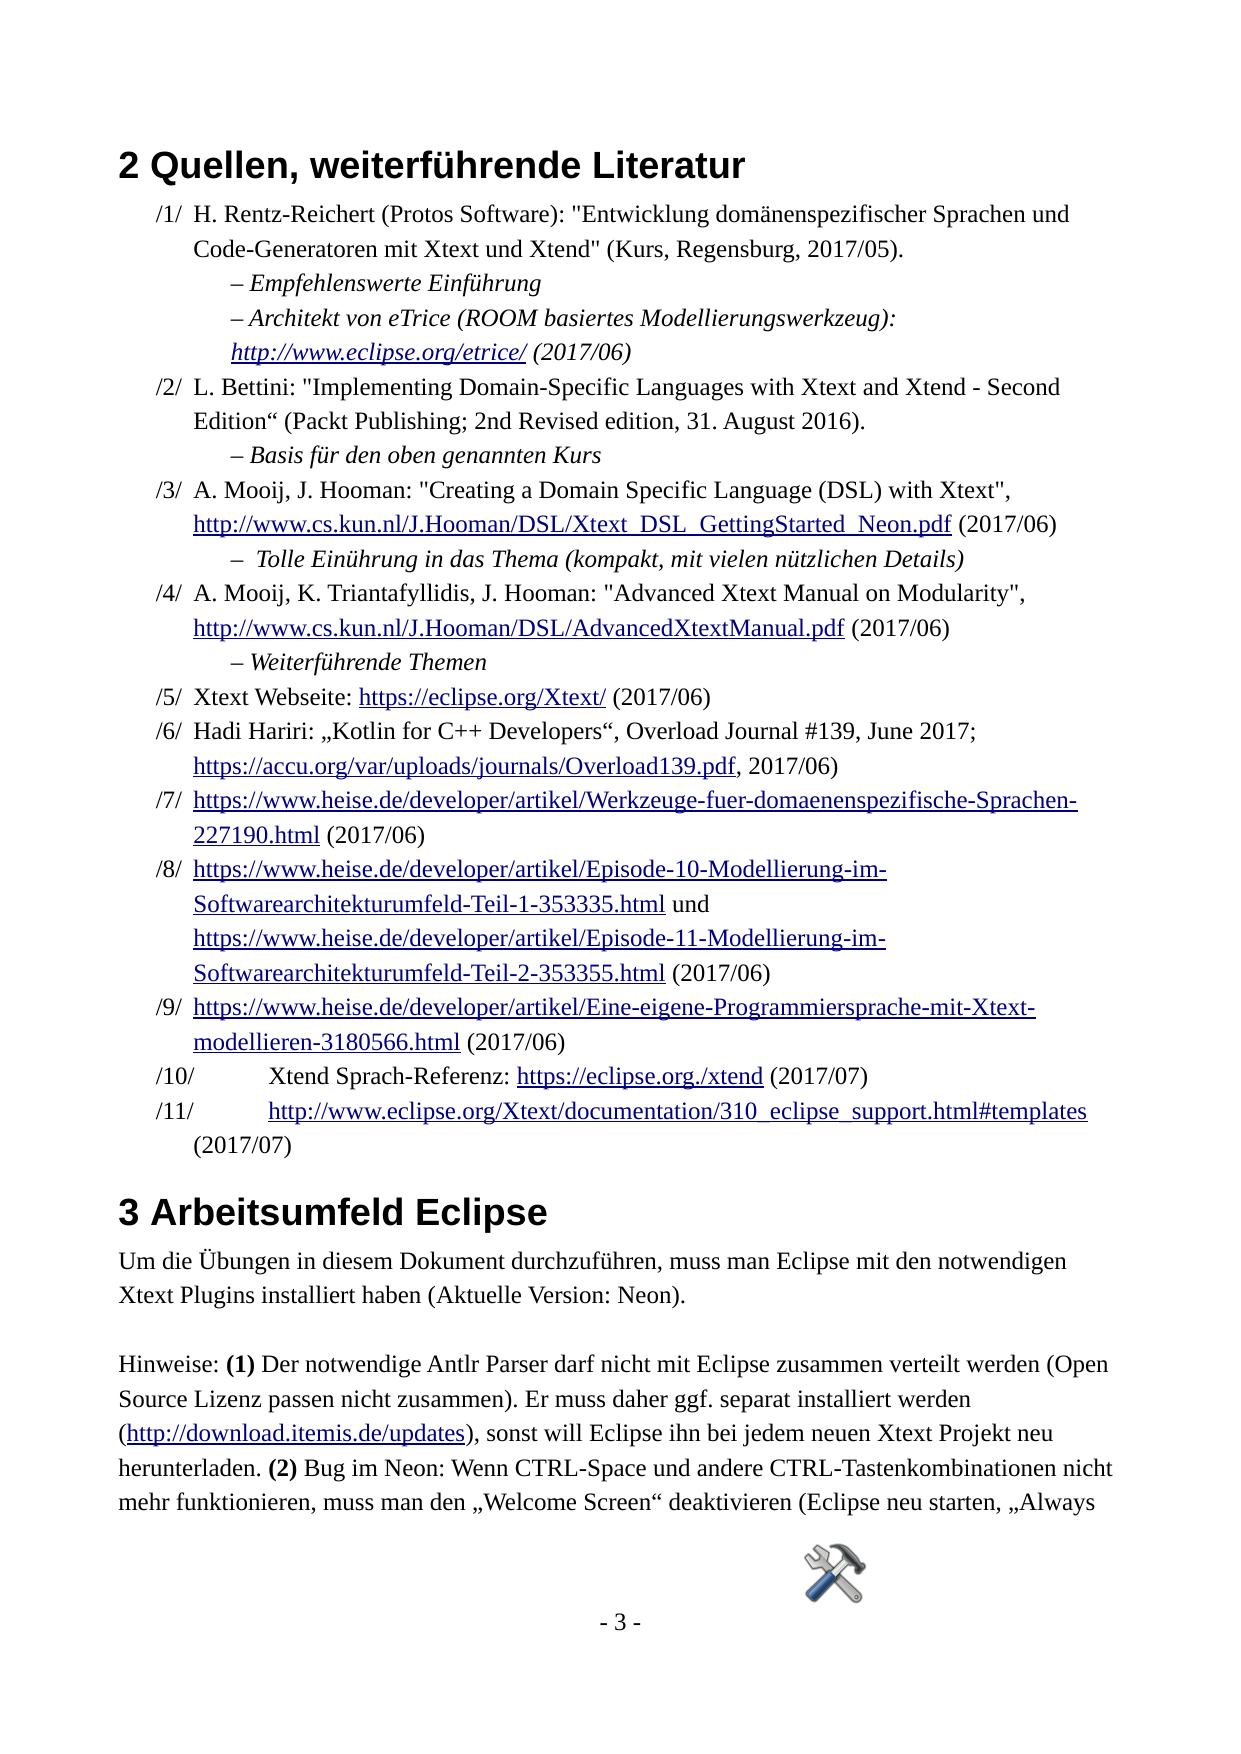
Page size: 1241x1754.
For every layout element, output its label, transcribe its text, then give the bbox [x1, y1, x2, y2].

list H. Rentz-Reichert (Protos Software): "Entwicklung domänenspezifischer Sprachen und Code-Generatoren mit Xtext und Xtend" (Kurs, Regensburg, 2017/05). [156, 199, 1122, 262]
text Um die Übungen in diesem Dokument durchzuführen, muss man Eclipse mit den notwendigen Xtext Plugins installiert haben (Aktuelle Version: Neon). [118, 1246, 1122, 1309]
list A. Mooij, K. Triantafyllidis, J. Hooman: "Advanced Xtext Manual on Modularity", http://www.cs.kun.nl/J.Hooman/DSL/AdvancedXtextManual.pdf (2017/06) [156, 578, 1122, 642]
list https://www.heise.de/developer/artikel/Episode-10-Modellierung-im-Softwarearchitekturumfeld-Teil-1-353335.html und https://www.heise.de/developer/artikel/Episode-11-Modellierung-im-Softwarearchitekturumfeld-Teil-2-353355.html (2017/06) [156, 854, 1122, 987]
list https://www.heise.de/developer/artikel/Eine-eigene-Programmiersprache-mit-Xtext-modellieren-3180566.html (2017/06) [156, 992, 1122, 1056]
subtitle Quellen, weiterführende Literatur [118, 143, 1122, 187]
list – Architekt von eTrice (ROOM basiertes Modellierungswerkzeug): http://www.eclipse.org/etrice/ (2017/06) [193, 303, 1122, 366]
list Xtext Webseite: https://eclipse.org/Xtext/ (2017/06) [156, 682, 1122, 711]
list – Weiterführende Themen [193, 647, 1122, 676]
list – Tolle Einührung in das Thema (kompakt, mit vielen nützlichen Details) [193, 544, 1122, 573]
list Xtend Sprach-Referenz: https://eclipse.org./xtend (2017/07) [156, 1061, 1122, 1090]
list L. Bettini: "Implementing Domain-Specific Languages with Xtext and Xtend - Second Edition“ (Packt Publishing; 2nd Revised edition, 31. August 2016). [156, 372, 1122, 435]
picture [803, 1540, 867, 1605]
subtitle Arbeitsumfeld Eclipse [118, 1190, 1122, 1233]
list – Empfehlenswerte Einführung [193, 268, 1122, 297]
list A. Mooij, J. Hooman: "Creating a Domain Specific Language (DSL) with Xtext", http://www.cs.kun.nl/J.Hooman/DSL/Xtext_DSL_GettingStarted_Neon.pdf (2017/06) [156, 475, 1122, 538]
list Hadi Hariri: „Kotlin for C++ Developers“, Overload Journal #139, June 2017; https://accu.org/var/uploads/journals/Overload139.pdf, 2017/06) [156, 716, 1122, 780]
list – Basis für den oben genannten Kurs [193, 441, 1122, 469]
list http://www.eclipse.org/Xtext/documentation/310_eclipse_support.html#templates (2017/07) [156, 1096, 1122, 1159]
text Hinweise: (1) Der notwendige Antlr Parser darf nicht mit Eclipse zusammen verteilt werden (Open Source Lizenz passen nicht zusammen). Er muss daher ggf. separat installiert werden (http://download.itemis.de/updates), sonst will Eclipse ihn bei jedem neuen Xtext Projekt neu herunterladen. (2) Bug im Neon: Wenn CTRL-Space und andere CTRL-Tastenkombinationen nicht mehr funktionieren, muss man den „Welcome Screen“ deaktivieren (Eclipse neu starten, „Always [118, 1349, 1122, 1516]
list https://www.heise.de/developer/artikel/Werkzeuge-fuer-domaenenspezifische-Sprachen-227190.html (2017/06) [156, 785, 1122, 849]
